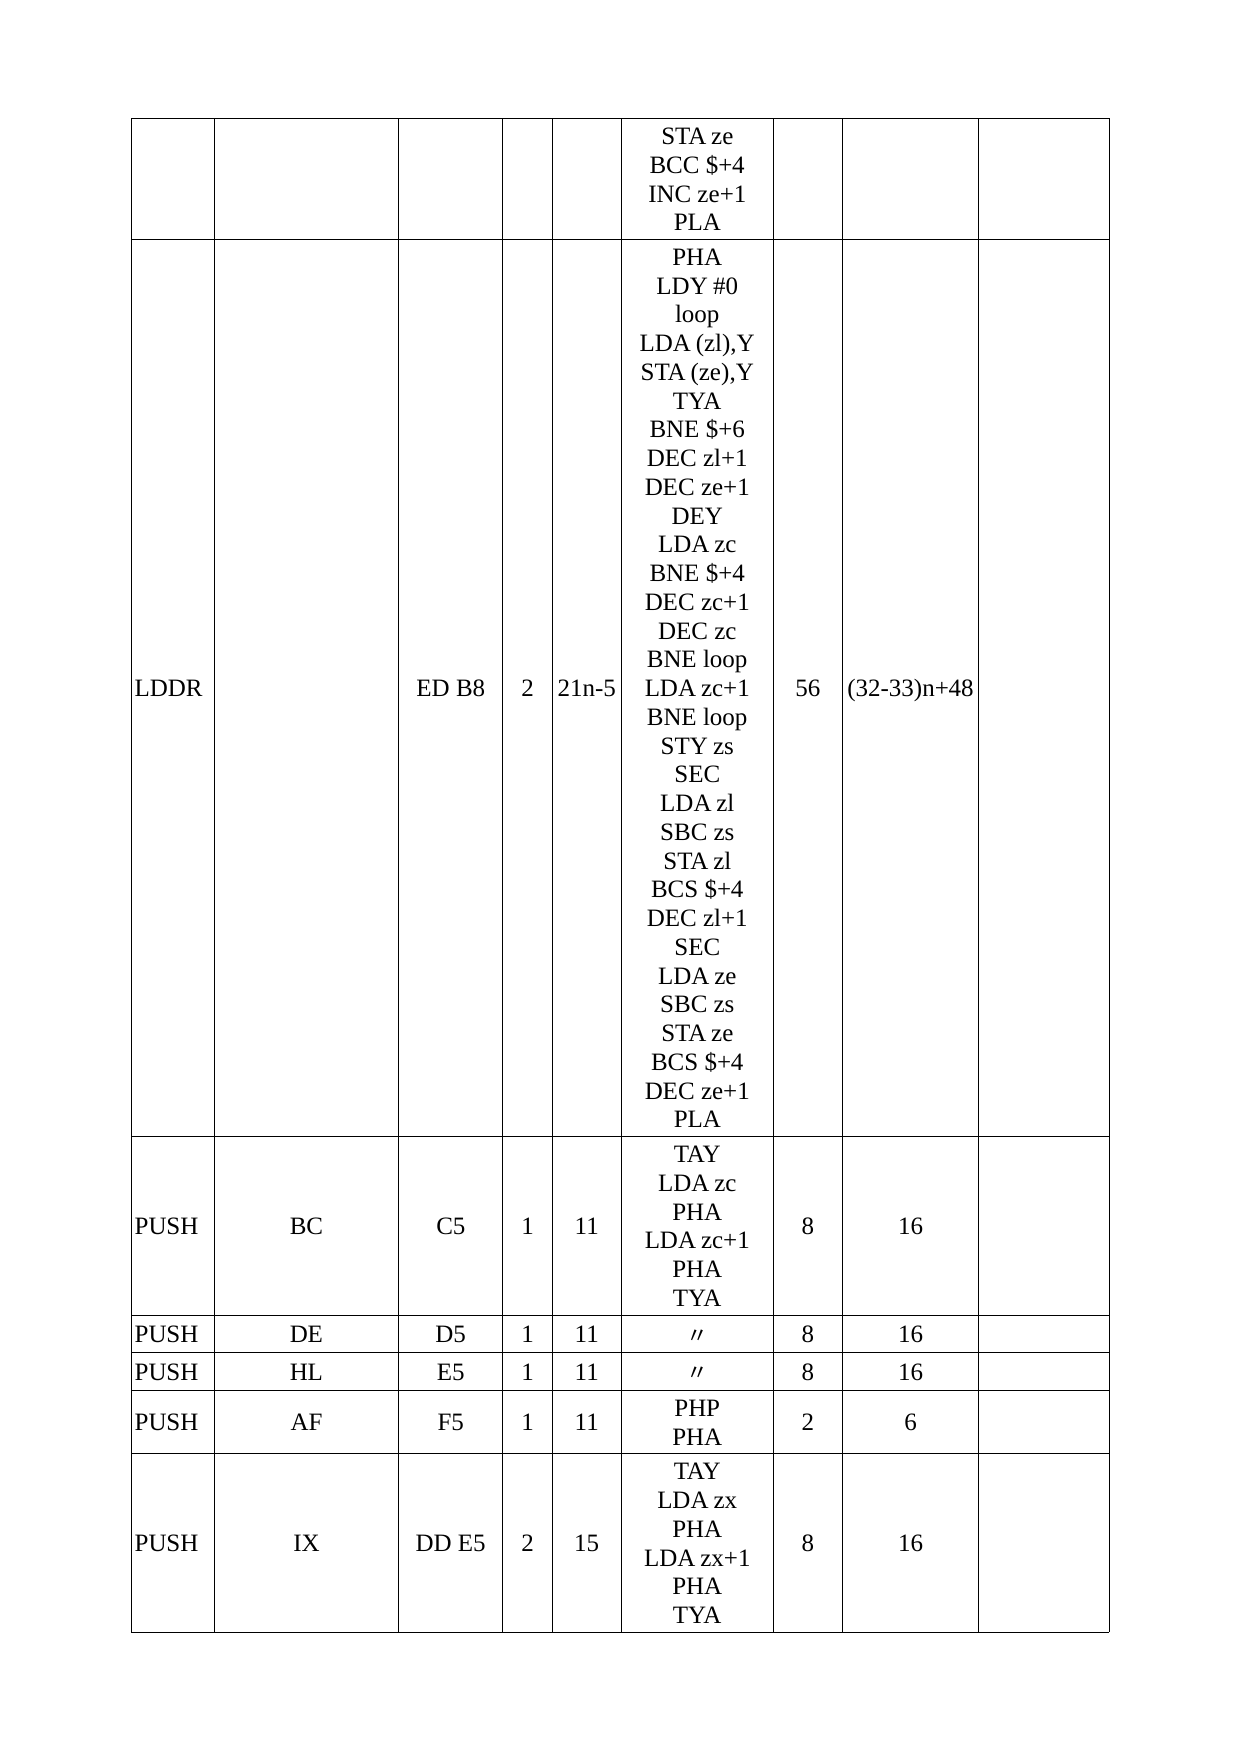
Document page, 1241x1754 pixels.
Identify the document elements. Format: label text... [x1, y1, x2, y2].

table_cell 11 [553, 1353, 621, 1390]
table_cell [979, 1137, 1109, 1315]
table_cell [399, 119, 502, 239]
table_cell 16 [843, 1454, 978, 1632]
table_cell [553, 119, 621, 239]
table_cell [979, 1316, 1109, 1352]
table_cell [132, 119, 214, 239]
table_cell IX [215, 1454, 398, 1632]
table_cell [979, 240, 1109, 1136]
table_cell PUSH [132, 1316, 214, 1352]
table_cell 〃 [622, 1353, 773, 1390]
table_cell 2 [503, 240, 552, 1136]
table_cell 8 [774, 1454, 842, 1632]
table_cell [503, 119, 552, 239]
table_cell 11 [553, 1137, 621, 1315]
table_cell E5 [399, 1353, 502, 1390]
table_cell DE [215, 1316, 398, 1352]
table_cell 8 [774, 1316, 842, 1352]
table_cell [843, 119, 978, 239]
table_cell [215, 240, 398, 1136]
table_cell BC [215, 1137, 398, 1315]
table_cell 56 [774, 240, 842, 1136]
table_cell [215, 119, 398, 239]
table_cell F5 [399, 1391, 502, 1453]
table_cell 1 [503, 1353, 552, 1390]
table_cell 11 [553, 1391, 621, 1453]
table_cell [979, 1391, 1109, 1453]
table_cell (32-33)n+48 [843, 240, 978, 1136]
table_cell 16 [843, 1353, 978, 1390]
table_cell [979, 1353, 1109, 1390]
table_cell PUSH [132, 1137, 214, 1315]
table_cell HL [215, 1353, 398, 1390]
table_cell 6 [843, 1391, 978, 1453]
table_cell PUSH [132, 1454, 214, 1632]
table_cell LDDR [132, 240, 214, 1136]
table_cell 1 [503, 1137, 552, 1315]
table_cell 1 [503, 1316, 552, 1352]
table_cell TAY LDA zc PHA LDA zc+1 PHA TYA [622, 1137, 773, 1315]
table_cell PHP PHA [622, 1391, 773, 1453]
table_cell [774, 119, 842, 239]
table_cell DD E5 [399, 1454, 502, 1632]
table_cell 〃 [622, 1316, 773, 1352]
table_cell [979, 1454, 1109, 1632]
table_cell 15 [553, 1454, 621, 1632]
table_cell 2 [774, 1391, 842, 1453]
table_cell 8 [774, 1137, 842, 1315]
table_cell D5 [399, 1316, 502, 1352]
table_cell ED B8 [399, 240, 502, 1136]
table_cell 11 [553, 1316, 621, 1352]
table_cell PUSH [132, 1391, 214, 1453]
table_cell 8 [774, 1353, 842, 1390]
table_cell 2 [503, 1454, 552, 1632]
table_cell PUSH [132, 1353, 214, 1390]
table_cell 21n-5 [553, 240, 621, 1136]
table_cell PHA LDY #0 loop LDA (zl),Y STA (ze),Y TYA BNE $+6 DEC zl+1 DEC ze+1 DEY LDA zc BNE $+4 DEC zc+1 DEC zc BNE loop LDA zc+1 BNE loop STY zs SEC LDA zl SBC zs STA zl BCS $+4 DEC zl+1 SEC LDA ze SBC zs STA ze BCS $+4 DEC ze+1 PLA [622, 240, 773, 1136]
table_cell C5 [399, 1137, 502, 1315]
table_cell 16 [843, 1137, 978, 1315]
table_cell TAY LDA zx PHA LDA zx+1 PHA TYA [622, 1454, 773, 1632]
table_cell [979, 119, 1109, 239]
table_cell STA ze BCC $+4 INC ze+1 PLA [622, 119, 773, 239]
table_cell 16 [843, 1316, 978, 1352]
table_cell AF [215, 1391, 398, 1453]
table_cell 1 [503, 1391, 552, 1453]
